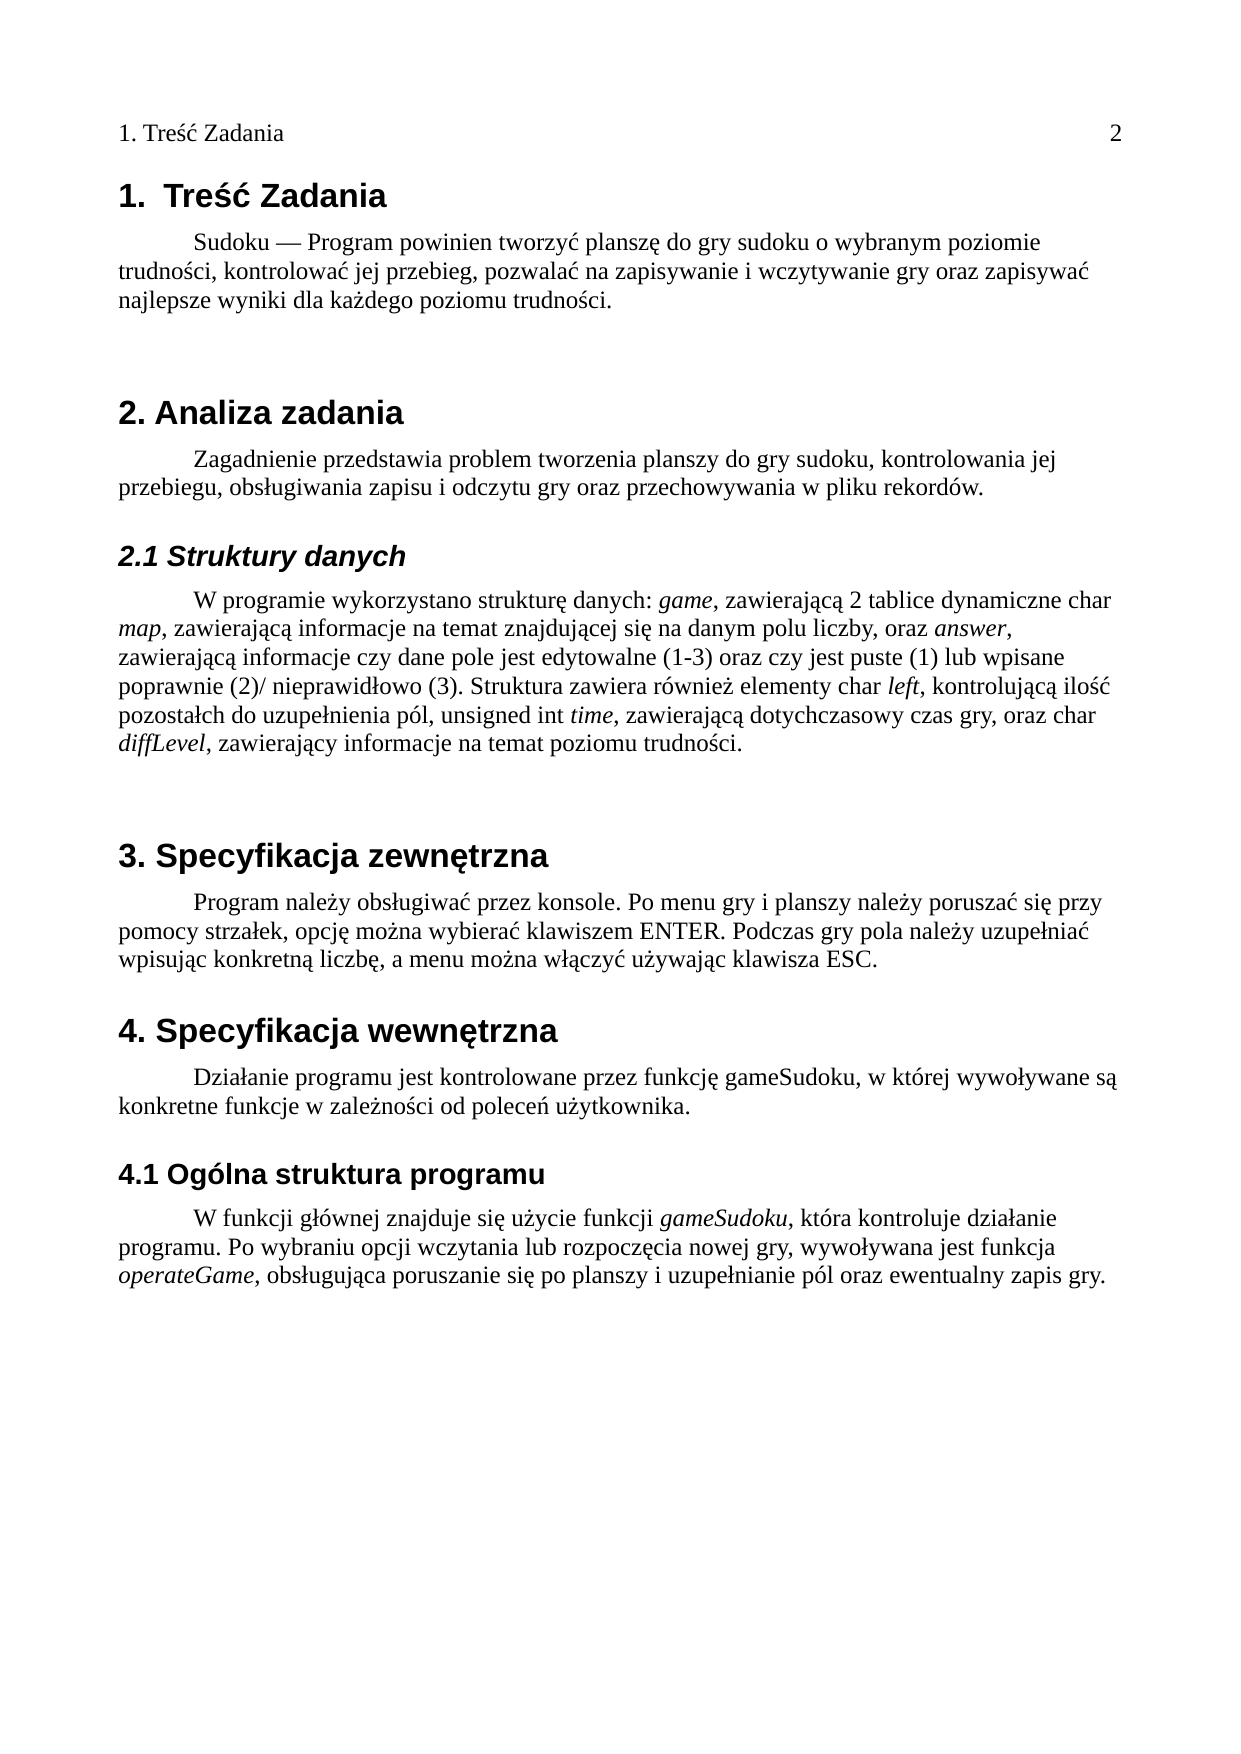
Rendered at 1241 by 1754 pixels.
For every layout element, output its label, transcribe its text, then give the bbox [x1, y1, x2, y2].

subtitle 4. Specyfikacja wewnętrzna [118, 1011, 1122, 1049]
text Zagadnienie przedstawia problem tworzenia planszy do gry sudoku, kontrolowania jej przebiegu, obsługiwania zapisu i odczytu gry oraz przechowywania w pliku rekordów. [118, 444, 1122, 501]
subtitle 4.1 Ogólna struktura programu [118, 1157, 1122, 1191]
text Program należy obsługiwać przez konsole. Po menu gry i planszy należy poruszać się przy pomocy strzałek, opcję można wybierać klawiszem ENTER. Podczas gry pola należy uzupełniać wpisując konkretną liczbę, a menu można włączyć używając klawisza ESC. [118, 887, 1122, 973]
text Działanie programu jest kontrolowane przez funkcję gameSudoku, w której wywoływane są konkretne funkcje w zależności od poleceń użytkownika. [118, 1062, 1122, 1119]
subtitle 1. Treść Zadania [118, 176, 1122, 215]
subtitle 2.1 Struktury danych [118, 539, 1122, 572]
subtitle 2. Analiza zadania [118, 392, 1122, 431]
text W programie wykorzystano strukturę danych: game, zawierającą 2 tablice dynamiczne char map, zawierającą informacje na temat znajdującej się na danym polu liczby, oraz answer, zawierającą informacje czy dane pole jest edytowalne (1-3) oraz czy jest puste (1) lub wpisane poprawnie (2)/ nieprawidłowo (3). Struktura zawiera również elementy char left, kontrolującą ilość pozostałch do uzupełnienia pól, unsigned int time, zawierającą dotychczasowy czas gry, oraz char diffLevel, zawierający informacje na temat poziomu trudności. [118, 585, 1122, 757]
text W funkcji głównej znajduje się użycie funkcji gameSudoku, która kontroluje działanie programu. Po wybraniu opcji wczytania lub rozpoczęcia nowej gry, wywoływana jest funkcja operateGame, obsługująca poruszanie się po planszy i uzupełnianie pól oraz ewentualny zapis gry. [118, 1203, 1122, 1289]
text Sudoku — Program powinien tworzyć planszę do gry sudoku o wybranym poziomie trudności, kontrolować jej przebieg, pozwalać na zapisywanie i wczytywanie gry oraz zapisywać najlepsze wyniki dla każdego poziomu trudności. [118, 227, 1122, 314]
subtitle 3. Specyfikacja zewnętrzna [118, 836, 1122, 874]
